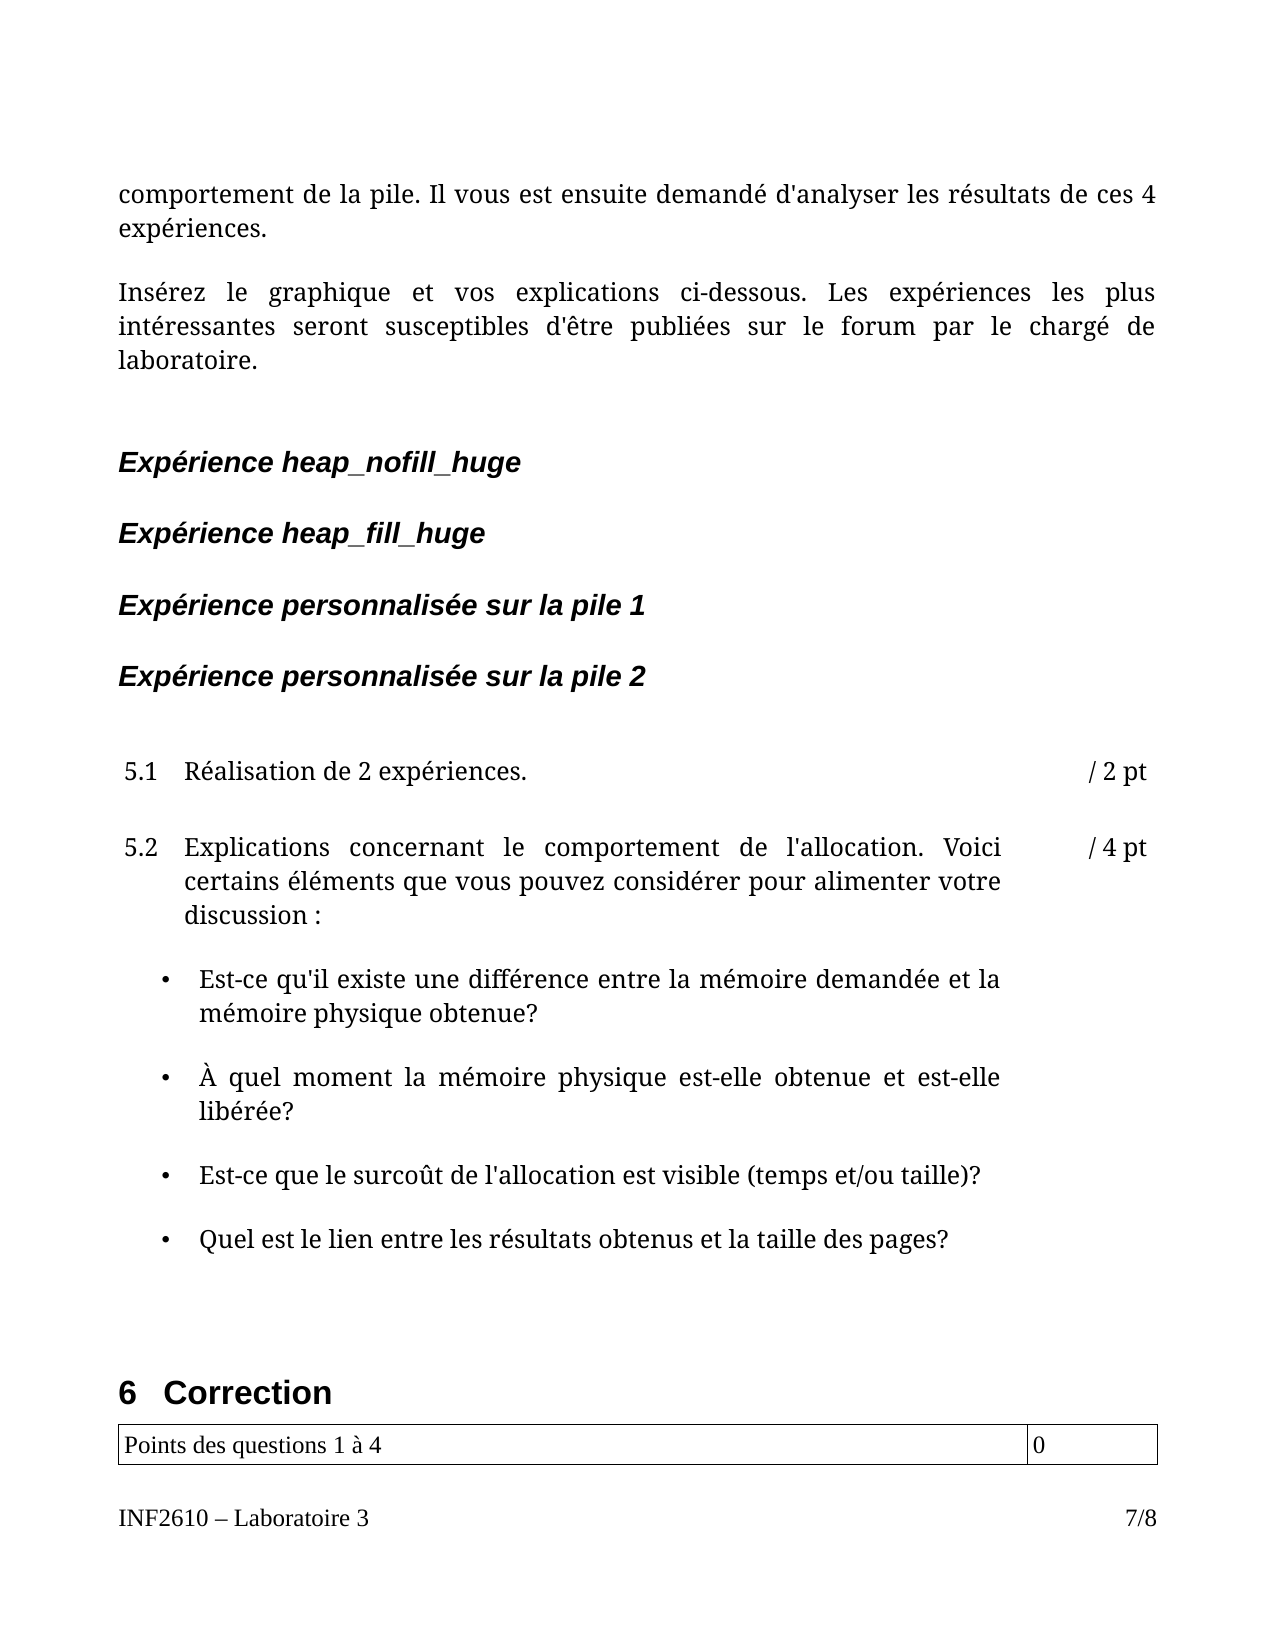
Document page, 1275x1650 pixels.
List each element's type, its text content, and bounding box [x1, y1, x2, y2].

subtitle Expérience heap_nofill_huge [118, 445, 1157, 479]
text Insérez le graphique et vos explications ci-dessous. Les expériences les plus intéressantes seront susceptibles d'être publiées sur le forum par le chargé de laboratoire. [118, 274, 1157, 377]
table_header [1008, 733, 1077, 809]
table_header / 2 pt [1077, 733, 1157, 809]
table_header Points des questions 1 à 4 [119, 1425, 1027, 1464]
subtitle Expérience personnalisée sur la pile 1 [118, 587, 1157, 621]
subtitle Expérience heap_fill_huge [118, 516, 1157, 550]
table_header Réalisation de 2 expériences. [118, 733, 1007, 809]
table_cell Explications concernant le comportement de l'allocation. Voici certains éléments que vous pouvez considérer pour alimenter votre discussion : Est-ce qu'il existe une différence entre la mémoire demandée et la mémoire physique obtenue? À quel moment la mémoire physique est-elle obtenue et est-elle libérée? Est-ce que le surcoût de l'allocation est visible (temps et/ou taille)? Quel est le lien entre les résultats obtenus et la taille des pages? [118, 809, 1007, 1277]
subtitle Correction [118, 1373, 1157, 1412]
table_cell / 4 pt [1077, 809, 1157, 1277]
table_cell [1008, 809, 1077, 1277]
text comportement de la pile. Il vous est ensuite demandé d'analyser les résultats de ces 4 expériences. [118, 176, 1157, 244]
table_header 0 [1028, 1425, 1157, 1464]
subtitle Expérience personnalisée sur la pile 2 [118, 658, 1157, 692]
